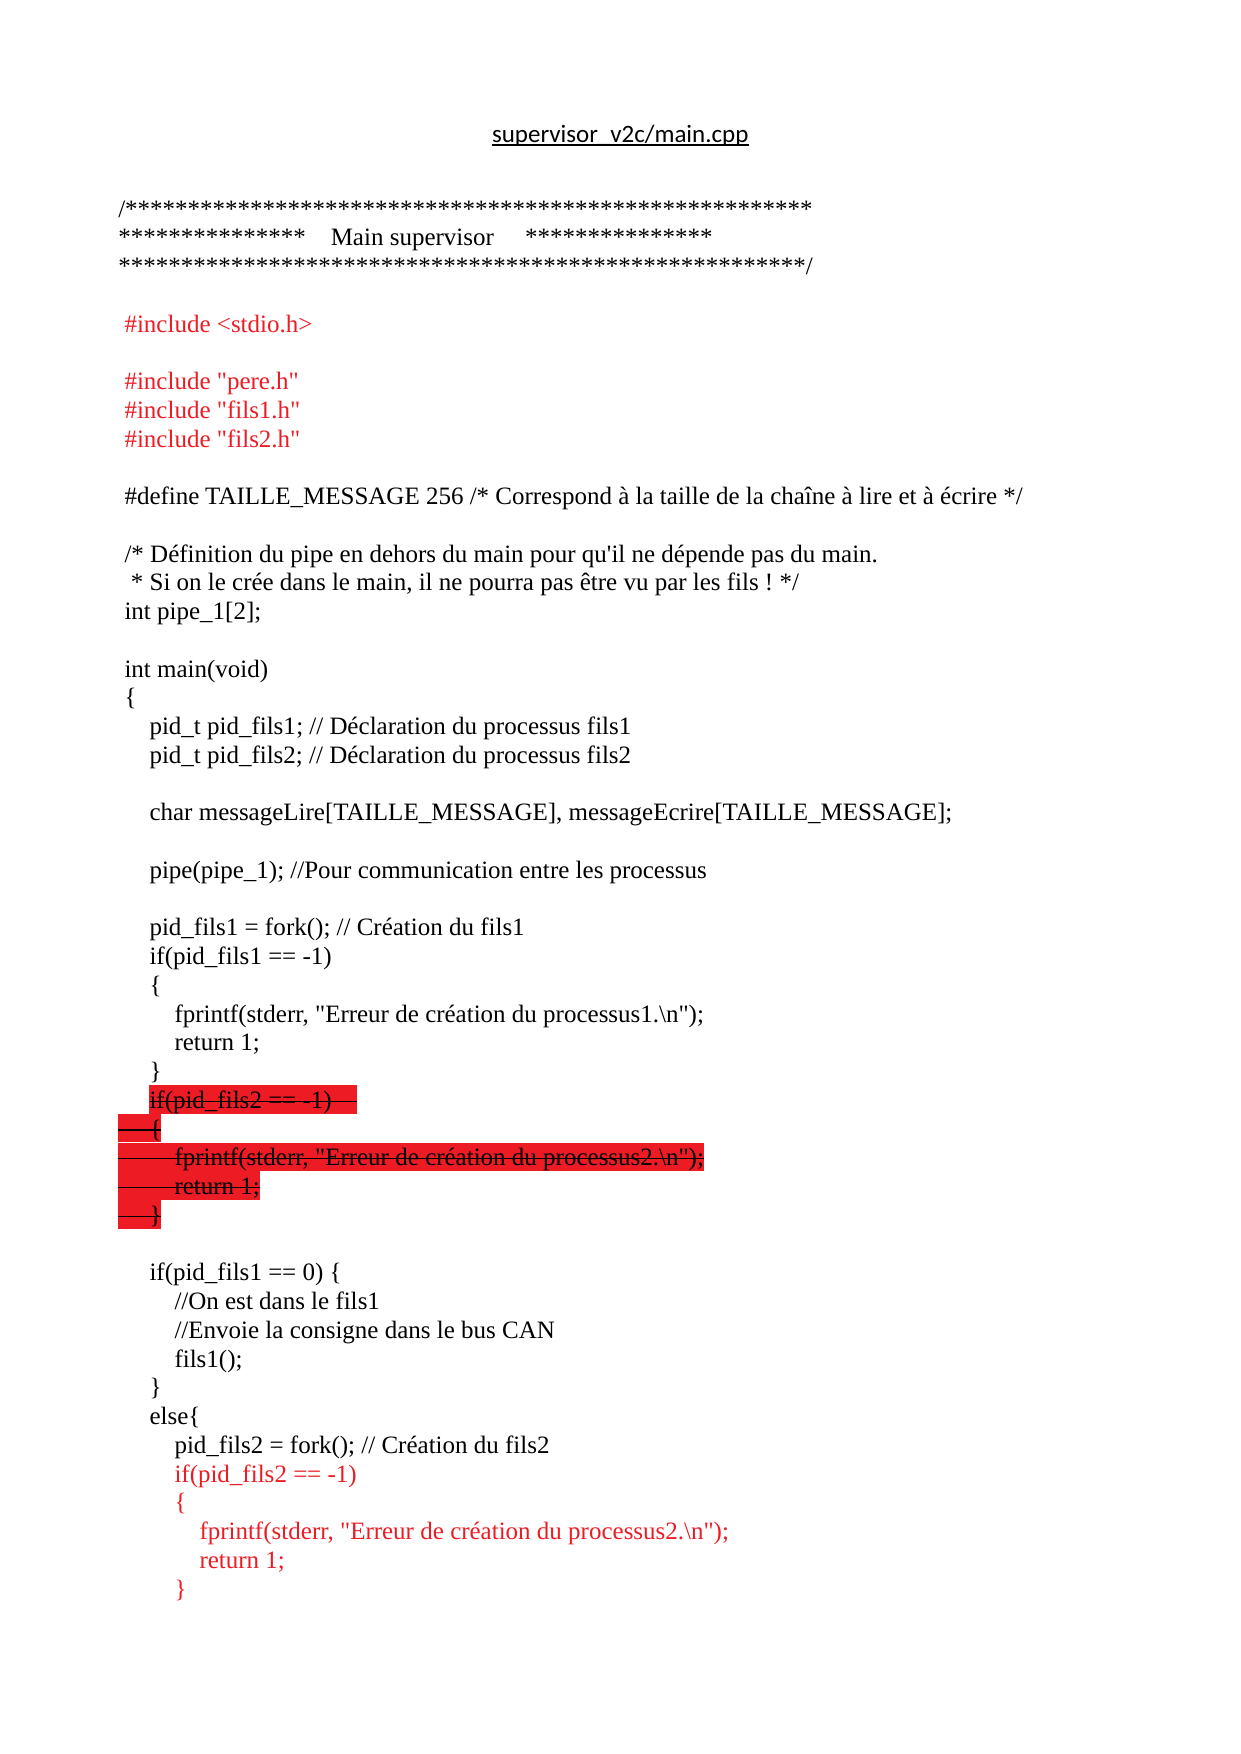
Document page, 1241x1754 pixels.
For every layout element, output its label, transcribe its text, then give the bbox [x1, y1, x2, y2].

text { [118, 1487, 1122, 1516]
text fprintf(stderr, "Erreur de création du processus2.\n"); [118, 1142, 1122, 1171]
text pid_t pid_fils1; // Déclaration du processus fils1 [118, 711, 1122, 740]
text char messageLire[TAILLE_MESSAGE], messageEcrire[TAILLE_MESSAGE]; [118, 797, 1122, 826]
text *******************************************************/ [118, 251, 1122, 280]
text } [118, 1200, 1122, 1229]
text int pipe_1[2]; [118, 596, 1122, 625]
text pid_fils1 = fork(); // Création du fils1 [118, 912, 1122, 941]
text if(pid_fils1 == -1) [118, 941, 1122, 970]
text pid_fils2 = fork(); // Création du fils2 [118, 1430, 1122, 1459]
text else{ [118, 1401, 1122, 1430]
text int main(void) [118, 654, 1122, 682]
text pipe(pipe_1); //Pour communication entre les processus [118, 855, 1122, 884]
text //Envoie la consigne dans le bus CAN [118, 1315, 1122, 1344]
text * Si on le crée dans le main, il ne pourra pas être vu par les fils ! */ [118, 567, 1122, 596]
text { [118, 970, 1122, 999]
text } [118, 1574, 1122, 1602]
text #include "fils1.h" [118, 395, 1122, 424]
text *************** Main supervisor *************** [118, 222, 1122, 251]
text } [118, 1372, 1122, 1401]
text return 1; [118, 1171, 1122, 1200]
text if(pid_fils2 == -1) [118, 1085, 1122, 1114]
text #include "fils2.h" [118, 424, 1122, 452]
text pid_t pid_fils2; // Déclaration du processus fils2 [118, 740, 1122, 769]
text supervisor_v2c/main.cpp [118, 118, 1122, 149]
text { [118, 1114, 1122, 1142]
text return 1; [118, 1545, 1122, 1574]
text if(pid_fils1 == 0) { [118, 1257, 1122, 1286]
text } [118, 1056, 1122, 1085]
text fils1(); [118, 1344, 1122, 1372]
text #define TAILLE_MESSAGE 256 /* Correspond à la taille de la chaîne à lire et à écrire */ [118, 481, 1122, 510]
text return 1; [118, 1027, 1122, 1056]
text fprintf(stderr, "Erreur de création du processus1.\n"); [118, 999, 1122, 1027]
text { [118, 682, 1122, 711]
text /******************************************************* [118, 194, 1122, 222]
text fprintf(stderr, "Erreur de création du processus2.\n"); [118, 1516, 1122, 1545]
text //On est dans le fils1 [118, 1286, 1122, 1315]
text /* Définition du pipe en dehors du main pour qu'il ne dépende pas du main. [118, 539, 1122, 567]
text if(pid_fils2 == -1) [118, 1459, 1122, 1487]
text #include "pere.h" [118, 366, 1122, 395]
text #include <stdio.h> [118, 309, 1122, 337]
